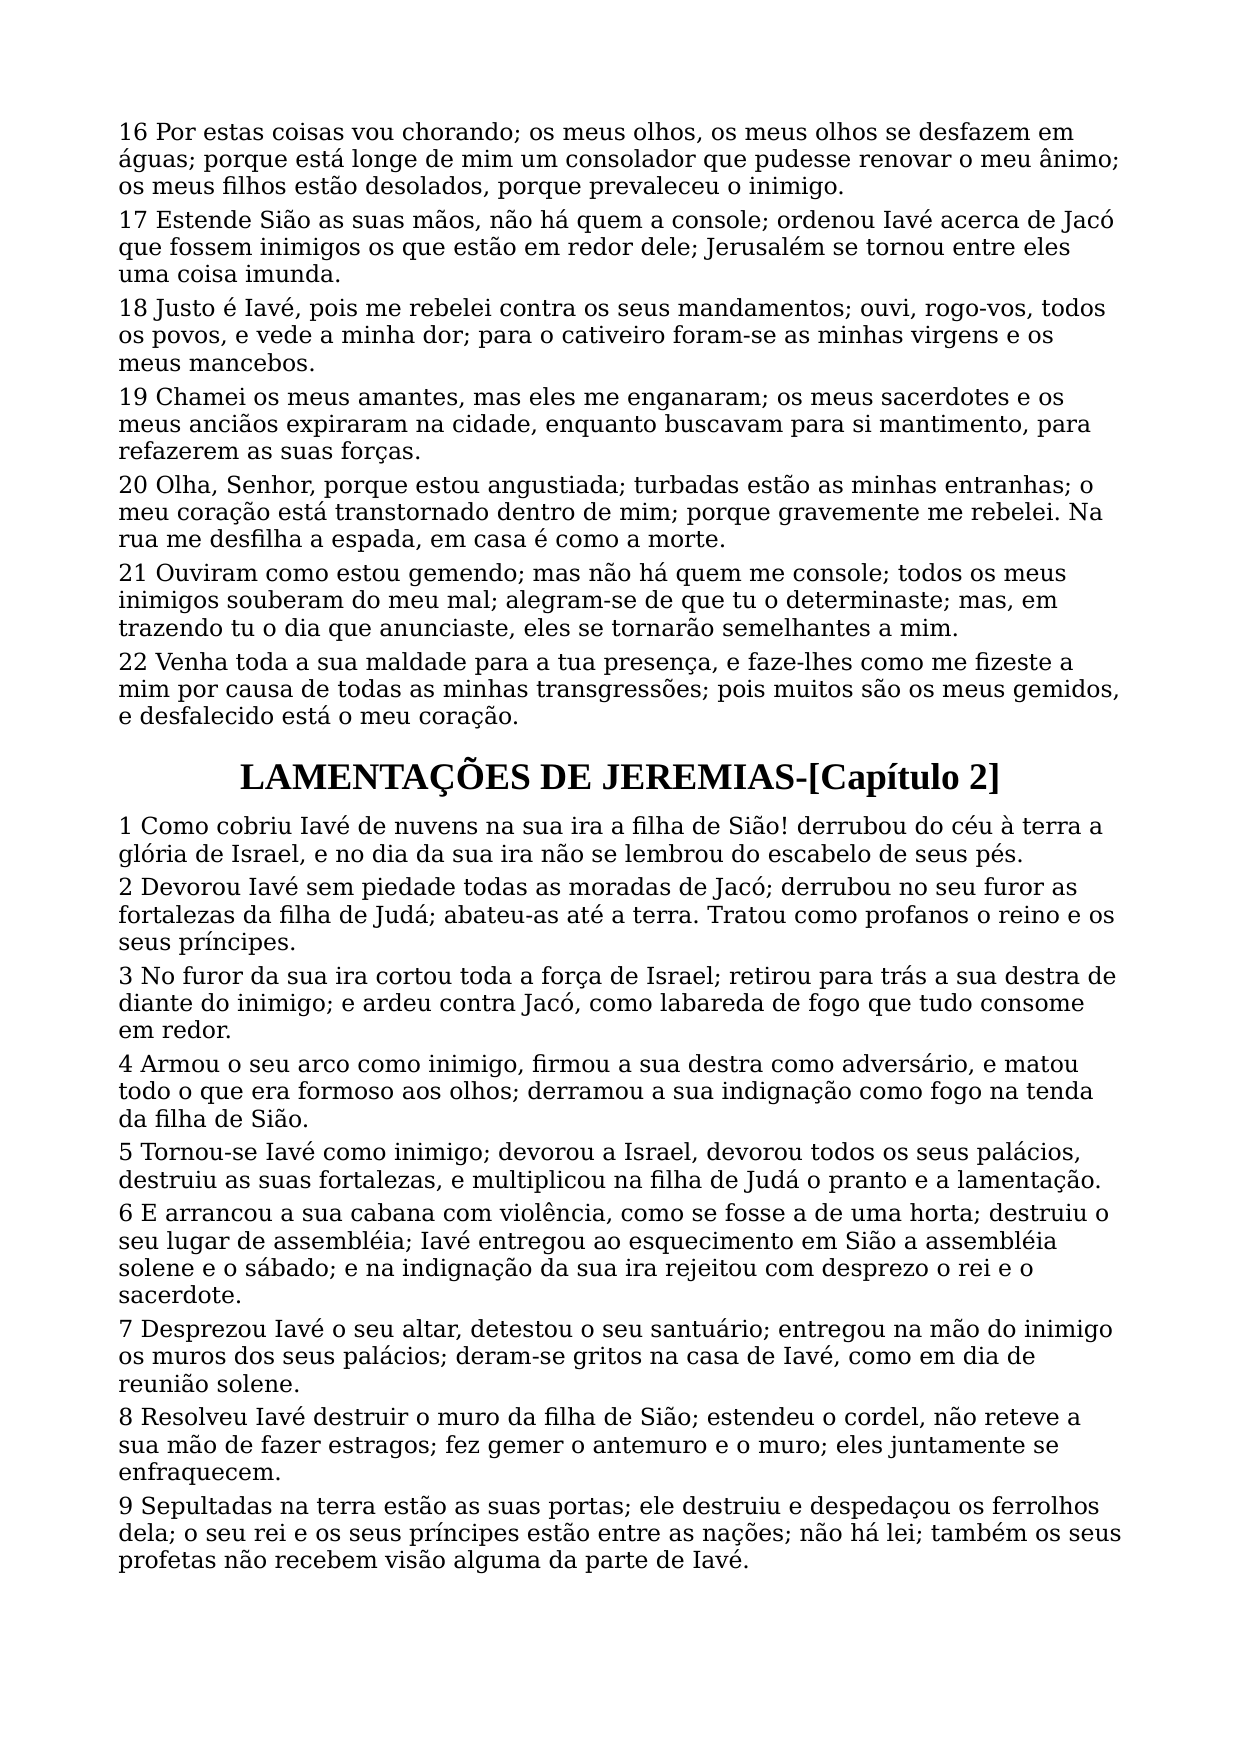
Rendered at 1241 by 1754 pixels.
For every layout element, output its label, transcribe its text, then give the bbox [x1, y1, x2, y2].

text 6 E arrancou a sua cabana com violência, como se fosse a de uma horta; destruiu o seu lugar de assembléia; Iavé entregou ao esquecimento em Sião a assembléia solene e o sábado; e na indignação da sua ira rejeitou com desprezo o rei e o sacerdote. [118, 1200, 1122, 1309]
text 20 Olha, Senhor, porque estou angustiada; turbadas estão as minhas entranhas; o meu coração está transtornado dentro de mim; porque gravemente me rebelei. Na rua me desfilha a espada, em casa é como a morte. [118, 471, 1122, 553]
text 17 Estende Sião as suas mãos, não há quem a console; ordenou Iavé acerca de Jacó que fossem inimigos os que estão em redor dele; Jerusalém se tornou entre eles uma coisa imunda. [118, 206, 1122, 288]
text 9 Sepultadas na terra estão as suas portas; ele destruiu e despedaçou os ferrolhos dela; o seu rei e os seus príncipes estão entre as nações; não há lei; também os seus profetas não recebem visão alguma da parte de Iavé. [118, 1492, 1122, 1574]
text 3 No furor da sua ira cortou toda a força de Israel; retirou para trás a sua destra de diante do inimigo; e ardeu contra Jacó, como labareda de fogo que tudo consome em redor. [118, 962, 1122, 1044]
text 19 Chamei os meus amantes, mas eles me enganaram; os meus sacerdotes e os meus anciãos expiraram na cidade, enquanto buscavam para si mantimento, para refazerem as suas forças. [118, 383, 1122, 465]
text 22 Venha toda a sua maldade para a tua presença, e faze-lhes como me fizeste a mim por causa de todas as minhas transgressões; pois muitos são os meus gemidos, e desfalecido está o meu coração. [118, 648, 1122, 730]
text 1 Como cobriu Iavé de nuvens na sua ira a filha de Sião! derrubou do céu à terra a glória de Israel, e no dia da sua ira não se lembrou do escabelo de seus pés. [118, 813, 1122, 867]
text 18 Justo é Iavé, pois me rebelei contra os seus mandamentos; ouvi, rogo-vos, todos os povos, e vede a minha dor; para o cativeiro foram-se as minhas virgens e os meus mancebos. [118, 295, 1122, 377]
text 2 Devorou Iavé sem piedade todas as moradas de Jacó; derrubou no seu furor as fortalezas da filha de Judá; abateu-as até a terra. Tratou como profanos o reino e os seus príncipes. [118, 874, 1122, 956]
text 8 Resolveu Iavé destruir o muro da filha de Sião; estendeu o cordel, não reteve a sua mão de fazer estragos; fez gemer o antemuro e o muro; eles juntamente se enfraquecem. [118, 1404, 1122, 1486]
text 21 Ouviram como estou gemendo; mas não há quem me console; todos os meus inimigos souberam do meu mal; alegram-se de que tu o determinaste; mas, em trazendo tu o dia que anunciaste, eles se tornarão semelhantes a mim. [118, 560, 1122, 642]
text 16 Por estas coisas vou chorando; os meus olhos, os meus olhos se desfazem em águas; porque está longe de mim um consolador que pudesse renovar o meu ânimo; os meus filhos estão desolados, porque prevaleceu o inimigo. [118, 118, 1122, 200]
text 4 Armou o seu arco como inimigo, firmou a sua destra como adversário, e matou todo o que era formoso aos olhos; derramou a sua indignação como fogo na tenda da filha de Sião. [118, 1051, 1122, 1132]
text 7 Desprezou Iavé o seu altar, detestou o seu santuário; entregou na mão do inimigo os muros dos seus palácios; deram-se gritos na casa de Iavé, como em dia de reunião solene. [118, 1316, 1122, 1397]
subtitle LAMENTAÇÕES DE JEREMIAS-[Capítulo 2] [118, 754, 1122, 797]
text 5 Tornou-se Iavé como inimigo; devorou a Israel, devorou todos os seus palácios, destruiu as suas fortalezas, e multiplicou na filha de Judá o pranto e a lamentação. [118, 1139, 1122, 1193]
